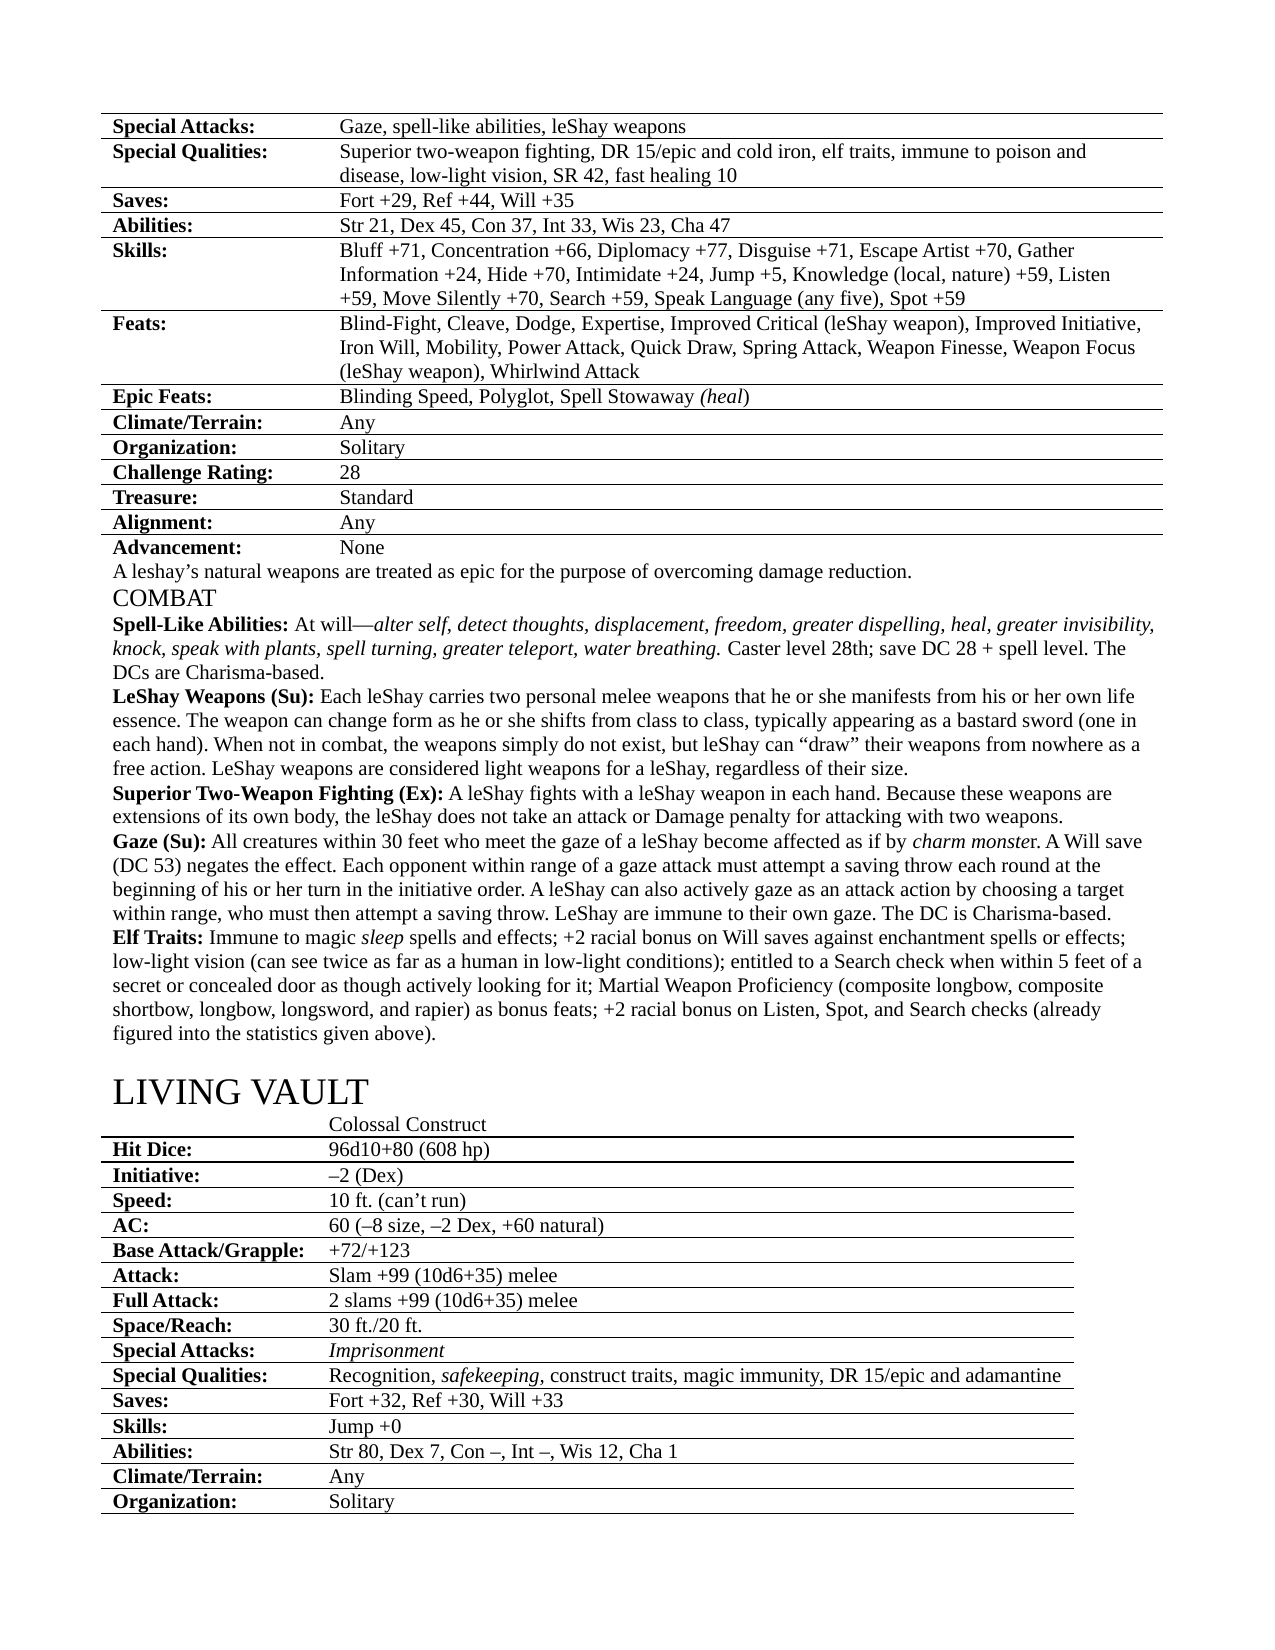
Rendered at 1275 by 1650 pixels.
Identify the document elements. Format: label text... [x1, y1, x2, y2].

table_cell Bluff +71, Concentration +66, Diplomacy +77, Disguise +71, Escape Artist +70, Gather Information +24, Hide +70, Intimidate +24, Jump +5, Knowledge (local, nature) +59, Listen +59, Move Silently +70, Search +59, Speak Language (any five), Spot +59 [328, 238, 1162, 310]
table_cell Solitary [328, 435, 1162, 459]
table_cell Fort +29, Ref +44, Will +35 [328, 188, 1162, 212]
table_cell Any [328, 410, 1162, 434]
table_cell Advancement: [101, 535, 328, 559]
table_cell Initiative: [101, 1163, 317, 1187]
subtitle LIVING VAULT [112, 1069, 1162, 1112]
table_cell Saves: [101, 1389, 317, 1412]
table_cell Speed: [101, 1188, 317, 1212]
table_cell 28 [328, 460, 1162, 484]
table_cell Gaze, spell-like abilities, leShay weapons [328, 114, 1162, 138]
table_cell Skills: [101, 1414, 317, 1438]
table_cell 10 ft. (can’t run) [318, 1188, 1074, 1212]
table_cell Imprisonment [318, 1338, 1074, 1362]
table_cell Climate/Terrain: [101, 1464, 317, 1488]
table_cell Blinding Speed, Polyglot, Spell Stowaway (heal) [328, 385, 1162, 408]
table_cell Challenge Rating: [101, 460, 328, 484]
table_cell AC: [101, 1213, 317, 1237]
table_cell None [328, 535, 1162, 559]
table_cell Recognition, safekeeping, construct traits, magic immunity, DR 15/epic and adamantine [318, 1363, 1074, 1387]
table_cell Str 21, Dex 45, Con 37, Int 33, Wis 23, Cha 47 [328, 213, 1162, 237]
table_cell Climate/Terrain: [101, 410, 328, 434]
table_cell Alignment: [101, 510, 328, 534]
text A leshay’s natural weapons are treated as epic for the purpose of overcoming damage reduction. [112, 559, 1162, 583]
table_cell 96d10+80 (608 hp) [318, 1138, 1074, 1161]
table_cell Str 80, Dex 7, Con –, Int –, Wis 12, Cha 1 [318, 1439, 1074, 1463]
table_cell Abilities: [101, 213, 328, 237]
subtitle COMBAT [112, 583, 1162, 612]
table_cell Skills: [101, 238, 328, 310]
text Superior Two-Weapon Fighting (Ex): A leShay fights with a leShay weapon in each hand. Because these weapons are extensions of its own body, the leShay does not take an attack or Damage penalty for attacking with two weapons. [112, 780, 1162, 828]
table_cell Blind-Fight, Cleave, Dodge, Expertise, Improved Critical (leShay weapon), Improved Initiative, Iron Will, Mobility, Power Attack, Quick Draw, Spring Attack, Weapon Finesse, Weapon Focus (leShay weapon), Whirlwind Attack [328, 311, 1162, 383]
table_cell Base Attack/Grapple: [101, 1238, 317, 1262]
table_header [101, 1112, 317, 1136]
text Spell-Like Abilities: At will—alter self, detect thoughts, displacement, freedom, greater dispelling, heal, greater invisibility, knock, speak with plants, spell turning, greater teleport, water breathing. Caster level 28th; save DC 28 + spell level. The DCs are Charisma-based. [112, 612, 1162, 684]
table_cell Full Attack: [101, 1288, 317, 1312]
table_cell 2 slams +99 (10d6+35) melee [318, 1288, 1074, 1312]
table_cell Fort +32, Ref +30, Will +33 [318, 1389, 1074, 1412]
table_cell Space/Reach: [101, 1313, 317, 1337]
table_cell Hit Dice: [101, 1138, 317, 1161]
table_cell 60 (–8 size, –2 Dex, +60 natural) [318, 1213, 1074, 1237]
table_cell Superior two-weapon fighting, DR 15/epic and cold iron, elf traits, immune to poison and disease, low-light vision, SR 42, fast healing 10 [328, 139, 1162, 187]
table_cell Any [318, 1464, 1074, 1488]
text LeShay Weapons (Su): Each leShay carries two personal melee weapons that he or she manifests from his or her own life essence. The weapon can change form as he or she shifts from class to class, typically appearing as a bastard sword (one in each hand). When not in combat, the weapons simply do not exist, but leShay can “draw” their weapons from nowhere as a free action. LeShay weapons are considered light weapons for a leShay, regardless of their size. [112, 684, 1162, 780]
table_cell Special Attacks: [101, 1338, 317, 1362]
table_cell 30 ft./20 ft. [318, 1313, 1074, 1337]
table_cell Attack: [101, 1263, 317, 1287]
table_cell Saves: [101, 188, 328, 212]
table_header Colossal Construct [318, 1112, 1074, 1136]
text Elf Traits: Immune to magic sleep spells and effects; +2 racial bonus on Will saves against enchantment spells or effects; low-light vision (can see twice as far as a human in low-light conditions); entitled to a Search check when within 5 feet of a secret or concealed door as though actively looking for it; Martial Weapon Proficiency (composite longbow, composite shortbow, longbow, longsword, and rapier) as bonus feats; +2 racial bonus on Listen, Spot, and Search checks (already figured into the statistics given above). [112, 925, 1162, 1045]
table_cell Special Qualities: [101, 1363, 317, 1387]
table_cell Special Qualities: [101, 139, 328, 187]
table_cell Organization: [101, 435, 328, 459]
table_cell Any [328, 510, 1162, 534]
table_cell Special Attacks: [101, 114, 328, 138]
table_cell Feats: [101, 311, 328, 383]
table_cell Standard [328, 485, 1162, 509]
table_cell Abilities: [101, 1439, 317, 1463]
table_cell Solitary [318, 1489, 1074, 1513]
text Gaze (Su): All creatures within 30 feet who meet the gaze of a leShay become affected as if by charm monster. A Will save (DC 53) negates the effect. Each opponent within range of a gaze attack must attempt a saving throw each round at the beginning of his or her turn in the initiative order. A leShay can also actively gaze as an attack action by choosing a target within range, who must then attempt a saving throw. LeShay are immune to their own gaze. The DC is Charisma-based. [112, 828, 1162, 925]
table_cell Organization: [101, 1489, 317, 1513]
table_cell Slam +99 (10d6+35) melee [318, 1263, 1074, 1287]
table_cell Epic Feats: [101, 385, 328, 408]
table_cell Treasure: [101, 485, 328, 509]
table_cell Jump +0 [318, 1414, 1074, 1438]
table_cell –2 (Dex) [318, 1163, 1074, 1187]
table_cell +72/+123 [318, 1238, 1074, 1262]
